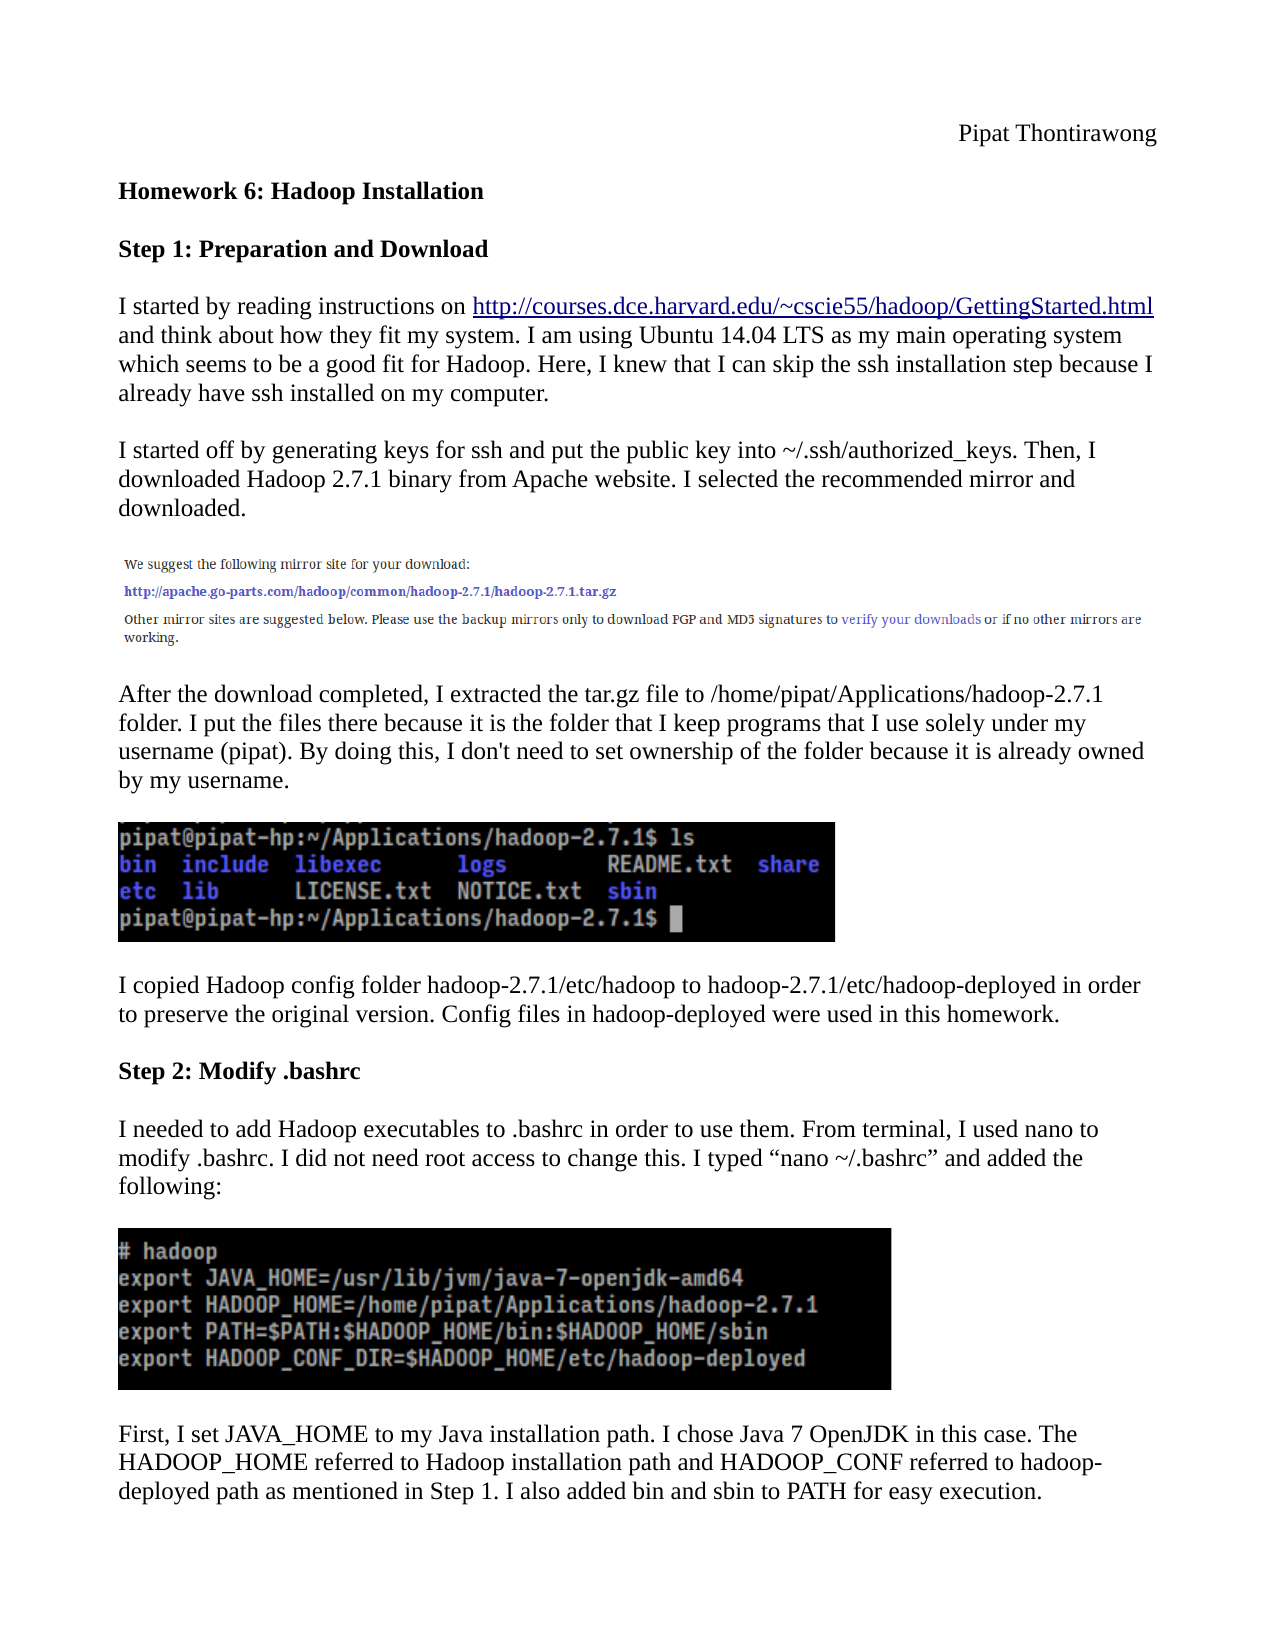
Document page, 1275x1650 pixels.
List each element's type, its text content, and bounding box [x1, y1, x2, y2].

picture [118, 550, 1157, 651]
text Step 1: Preparation and Download [118, 234, 1157, 263]
text I needed to add Hadoop executables to .bashrc in order to use them. From terminal, I used nano to modify .bashrc. I did not need root access to change this. I typed “nano ~/.bashrc” and added the following: [118, 1114, 1157, 1200]
text I started off by generating keys for ssh and put the public key into ~/.ssh/authorized_keys. Then, I downloaded Hadoop 2.7.1 binary from Apache website. I selected the recommended mirror and downloaded. [118, 435, 1157, 521]
text After the download completed, I extracted the tar.gz file to /home/pipat/Applications/hadoop-2.7.1 folder. I put the files there because it is the folder that I keep programs that I use solely under my username (pipat). By doing this, I don't need to set ownership of the folder because it is already owned by my username. [118, 679, 1157, 794]
text Homework 6: Hadoop Installation [118, 176, 1157, 205]
text First, I set JAVA_HOME to my Java installation path. I chose Java 7 OpenJDK in this case. The HADOOP_HOME referred to Hadoop installation path and HADOOP_CONF referred to hadoop-deployed path as mentioned in Step 1. I also added bin and sbin to PATH for easy execution. [118, 1419, 1157, 1505]
text I copied Hadoop config folder hadoop-2.7.1/etc/hadoop to hadoop-2.7.1/etc/hadoop-deployed in order to preserve the original version. Config files in hadoop-deployed were used in this homework. [118, 970, 1157, 1028]
text Step 2: Modify .bashrc [118, 1056, 1157, 1085]
text I started by reading instructions on http://courses.dce.harvard.edu/~cscie55/hadoop/GettingStarted.html and think about how they fit my system. I am using Ubuntu 14.04 LTS as my main operating system which seems to be a good fit for Hadoop. Here, I knew that I can skip the ssh installation step because I already have ssh installed on my computer. [118, 291, 1157, 406]
picture [118, 1228, 892, 1390]
picture [118, 822, 836, 942]
